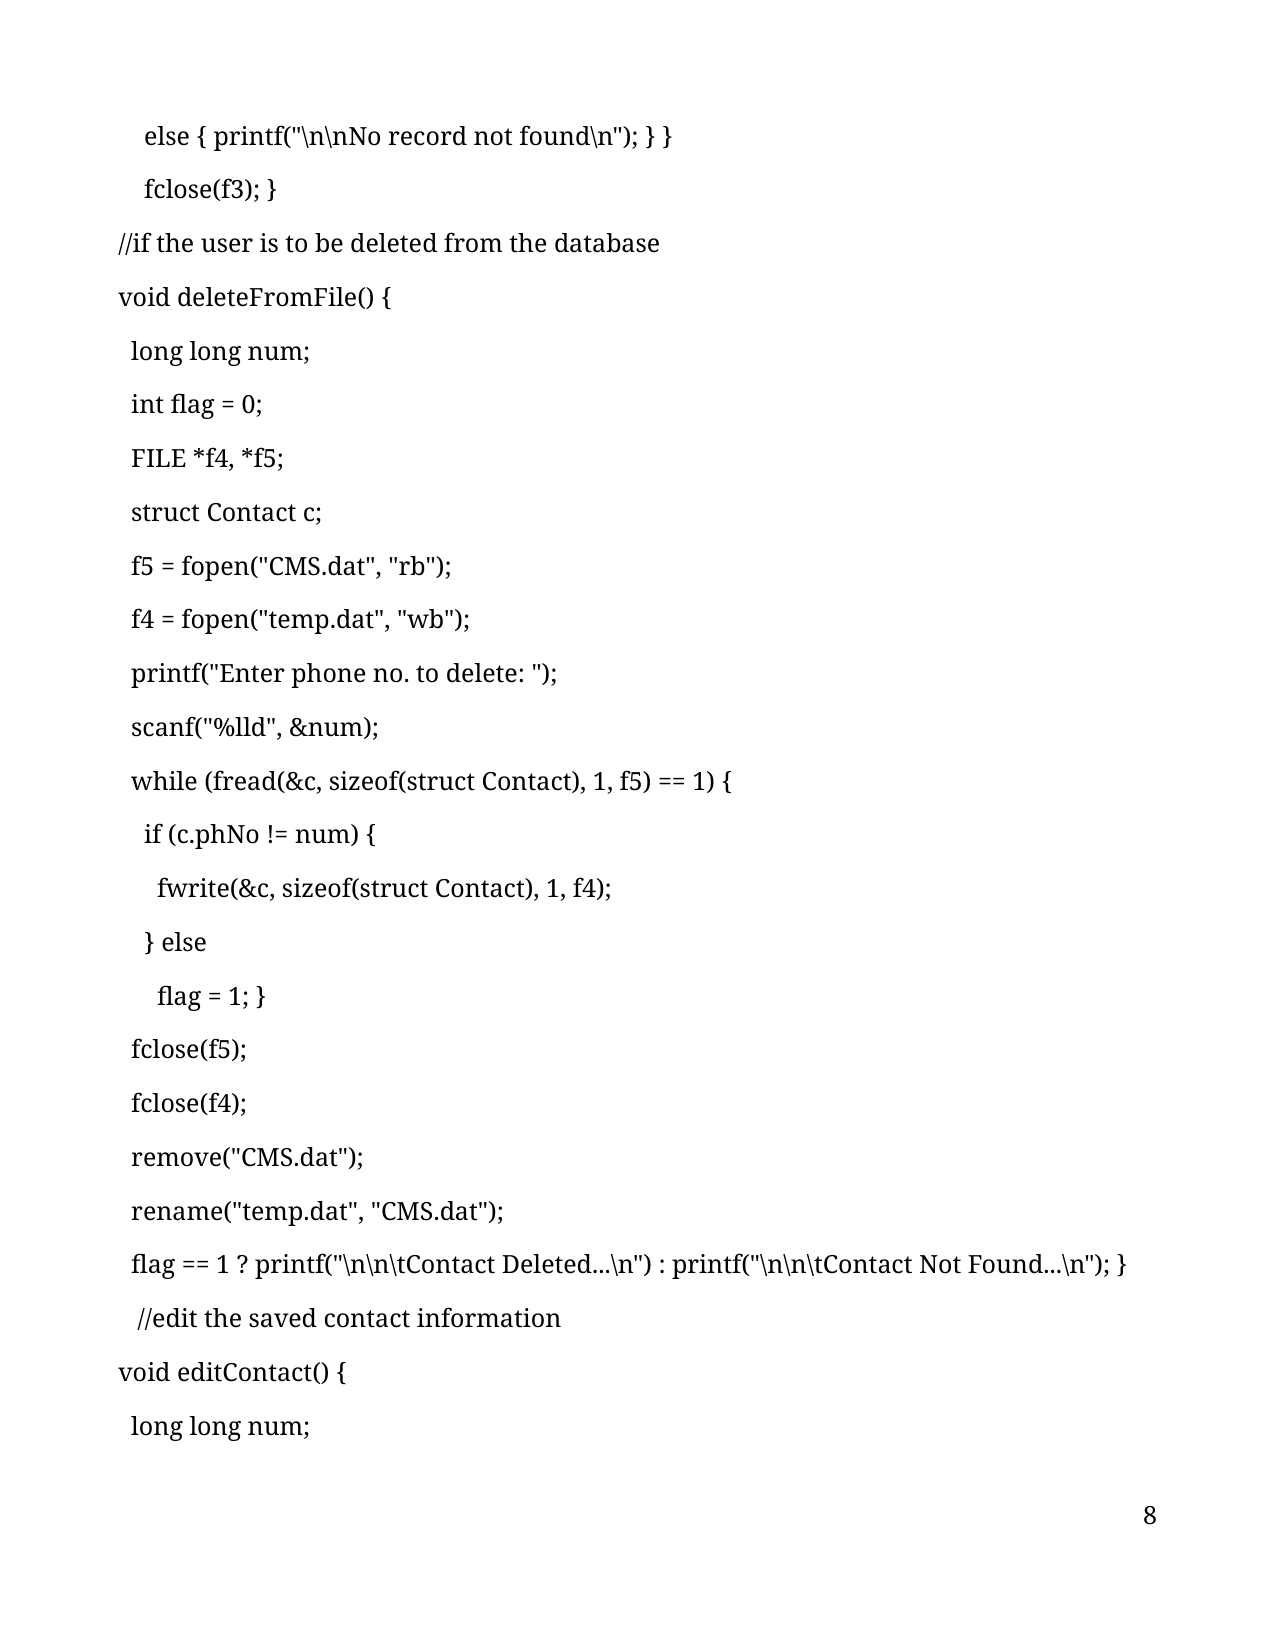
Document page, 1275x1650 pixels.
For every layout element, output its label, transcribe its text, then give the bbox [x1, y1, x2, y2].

text f4 = fopen("temp.dat", "wb"); [118, 602, 1157, 636]
text struct Contact c; [118, 494, 1157, 528]
text flag = 1; } [118, 978, 1157, 1012]
text long long num; [118, 1408, 1157, 1442]
text fwrite(&c, sizeof(struct Contact), 1, f4); [118, 871, 1157, 905]
text while (fread(&c, sizeof(struct Contact), 1, f5) == 1) { [118, 763, 1157, 797]
text remove("CMS.dat"); [118, 1139, 1157, 1173]
text f5 = fopen("CMS.dat", "rb"); [118, 548, 1157, 582]
text long long num; [118, 333, 1157, 367]
text if (c.phNo != num) { [118, 817, 1157, 851]
text //edit the saved contact information [118, 1301, 1157, 1335]
text void editContact() { [118, 1354, 1157, 1388]
text printf("Enter phone no. to delete: "); [118, 656, 1157, 690]
text fclose(f5); [118, 1032, 1157, 1066]
text fclose(f4); [118, 1086, 1157, 1120]
text else { printf("\n\nNo record not found\n"); } } [118, 118, 1157, 152]
text FILE *f4, *f5; [118, 441, 1157, 475]
text fclose(f3); } [118, 172, 1157, 206]
text //if the user is to be deleted from the database [118, 226, 1157, 260]
text rename("temp.dat", "CMS.dat"); [118, 1193, 1157, 1227]
text } else [118, 924, 1157, 958]
text int flag = 0; [118, 387, 1157, 421]
text flag == 1 ? printf("\n\n\tContact Deleted...\n") : printf("\n\n\tContact Not Found...\n"); } [118, 1247, 1157, 1281]
text void deleteFromFile() { [118, 279, 1157, 313]
text scanf("%lld", &num); [118, 709, 1157, 743]
